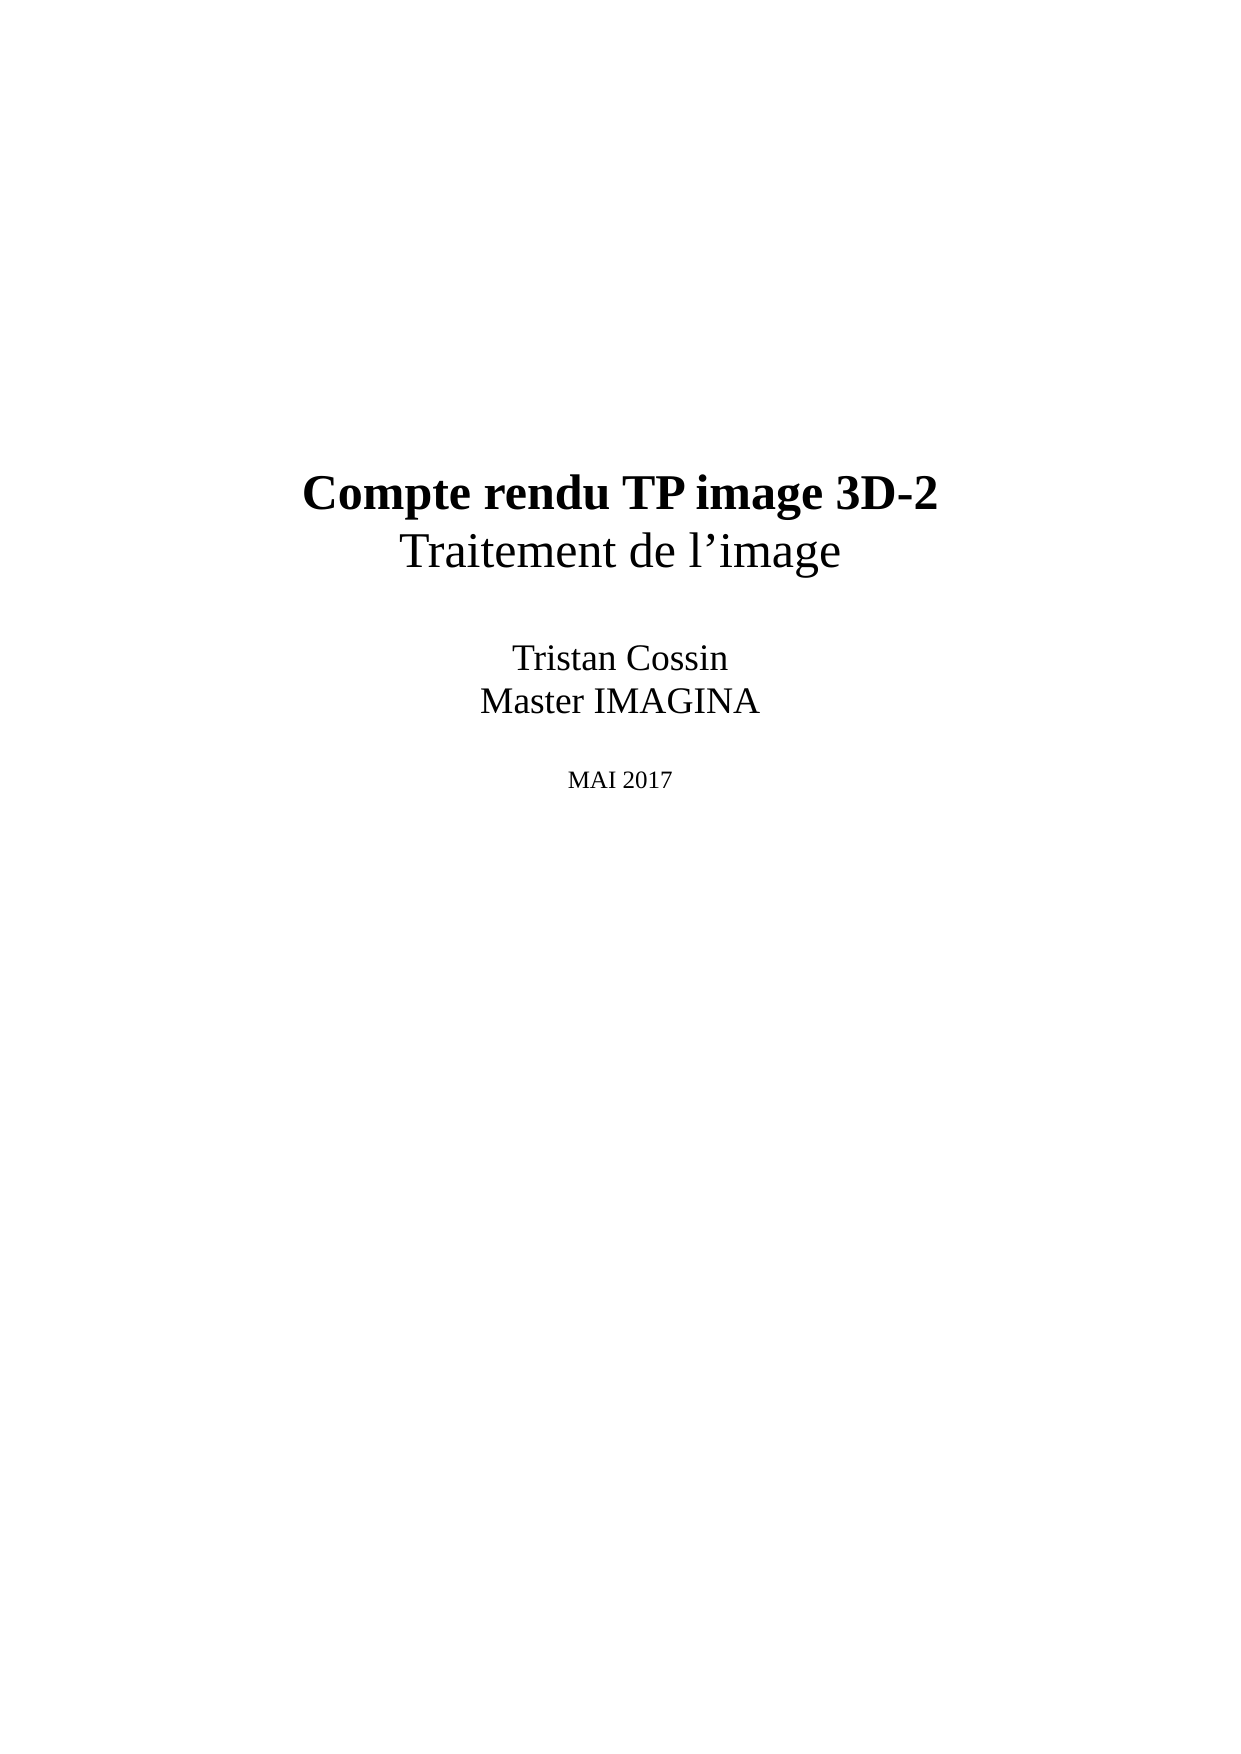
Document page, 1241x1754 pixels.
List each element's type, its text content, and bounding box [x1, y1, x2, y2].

text Traitement de l’image [118, 521, 1122, 578]
text MAI 2017 [118, 765, 1122, 794]
text Tristan Cossin [118, 636, 1122, 679]
text Master IMAGINA [118, 679, 1122, 722]
text Compte rendu TP image 3D-2 [118, 463, 1122, 521]
